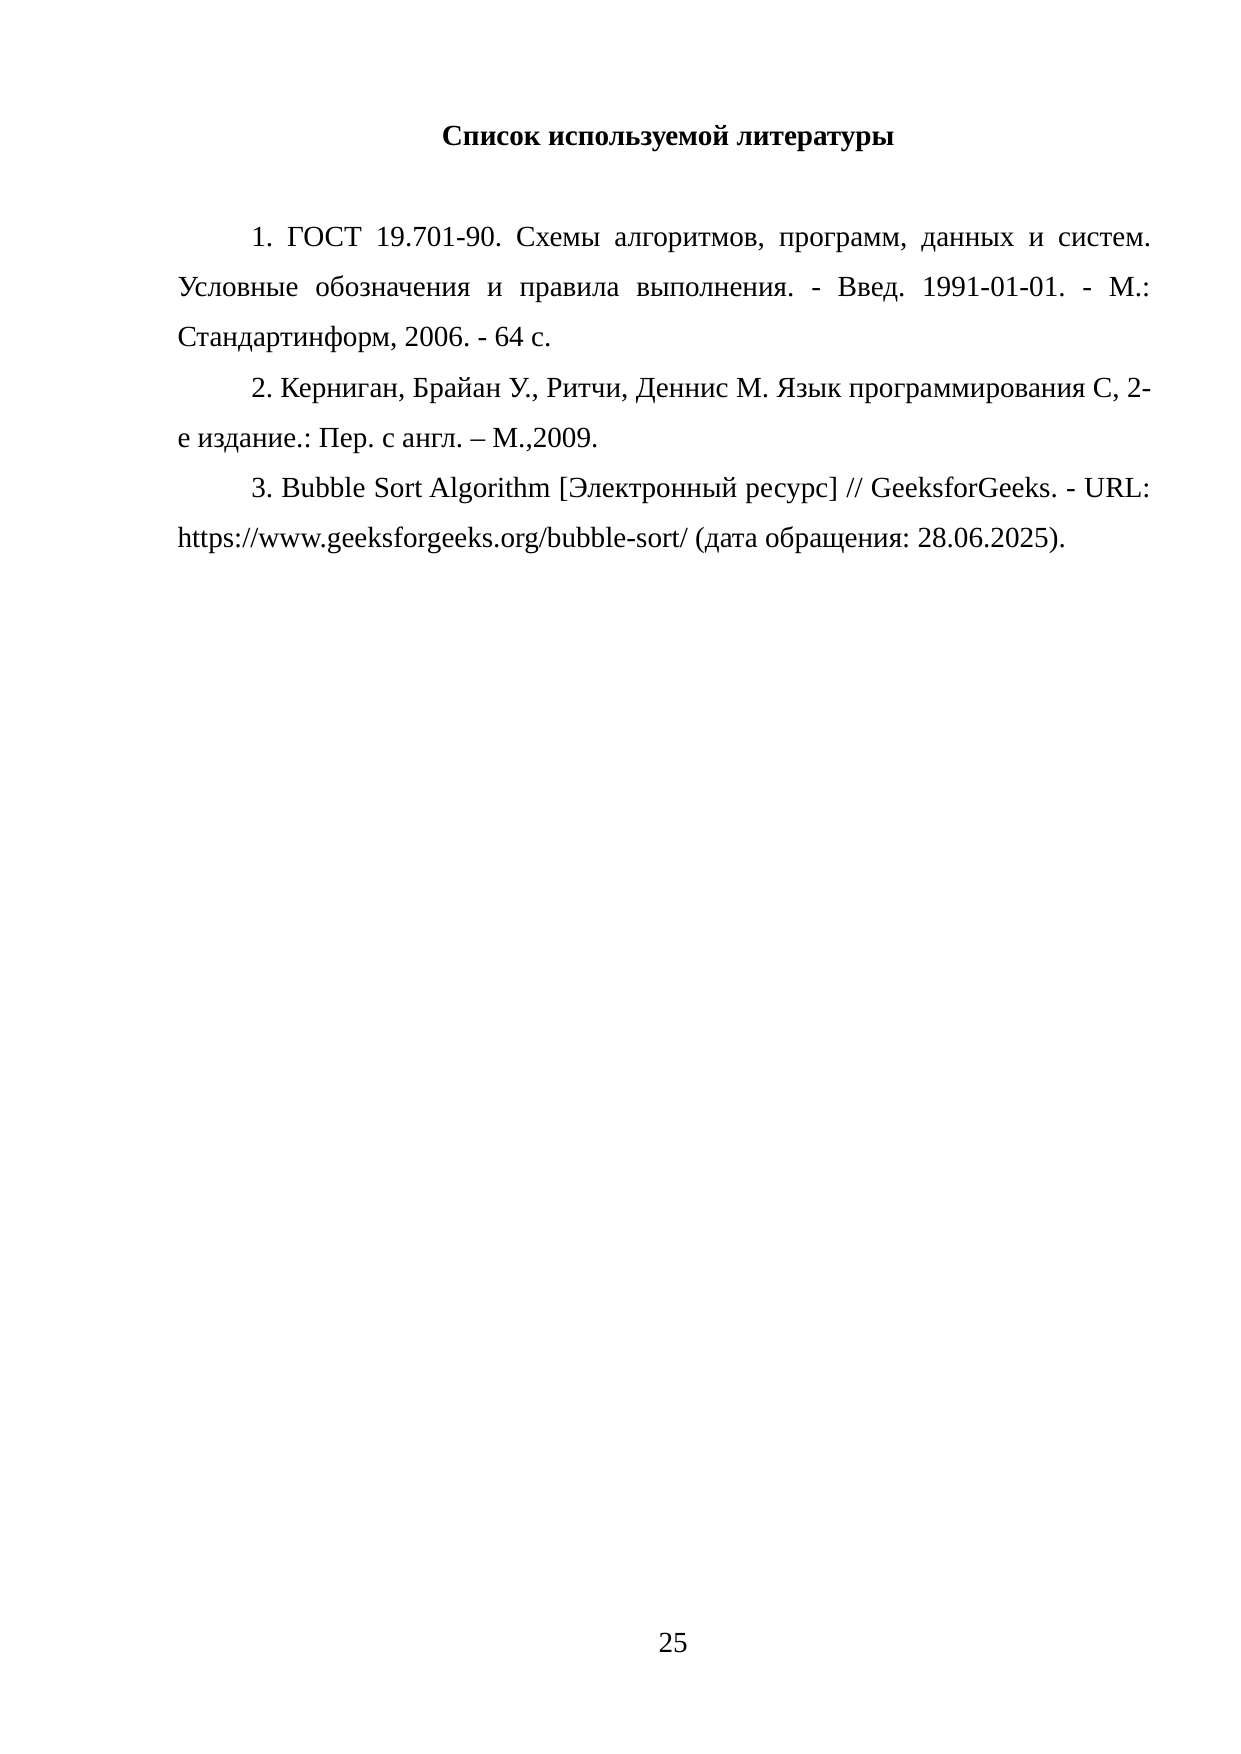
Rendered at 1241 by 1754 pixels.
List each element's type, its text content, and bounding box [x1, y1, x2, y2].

text Список используемой литературы [177, 118, 1152, 152]
text 1. ГОСТ 19.701-90. Схемы алгоритмов, программ, данных и систем. Условные обозначения и правила выполнения. - Введ. 1991-01-01. - М.: Стандартинформ, 2006. - 64 с. [177, 219, 1152, 353]
text 2. Керниган, Брайан У., Ритчи, Деннис М. Язык программирования С, 2- е издание.: Пер. с англ. – М.,2009. [177, 370, 1152, 453]
text 3. Bubble Sort Algorithm [Электронный ресурс] // GeeksforGeeks. - URL: https://www.geeksforgeeks.org/bubble-sort/ (дата обращения: 28.06.2025). [177, 470, 1152, 554]
